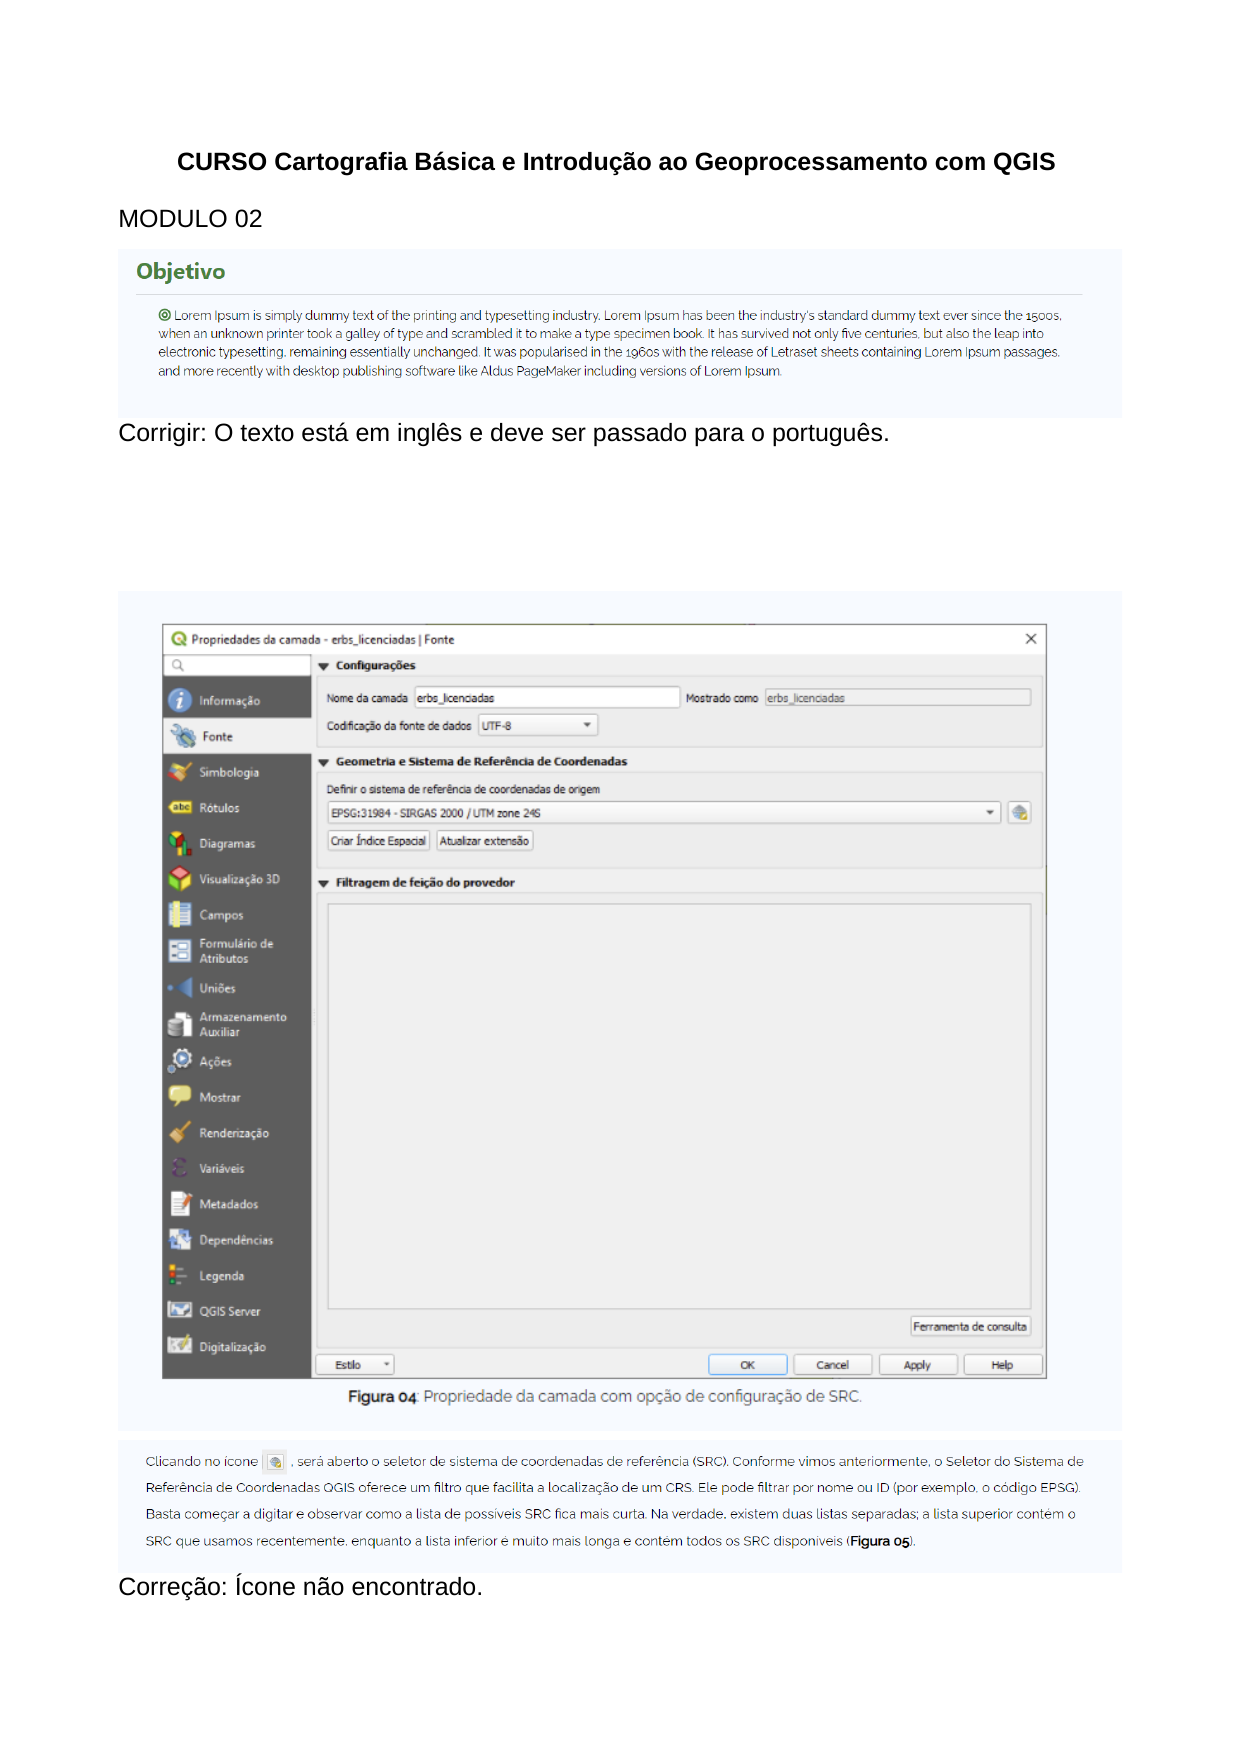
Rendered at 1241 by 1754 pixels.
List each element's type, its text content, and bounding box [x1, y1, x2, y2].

text MODULO 02 [118, 204, 1122, 233]
text Correção: Ícone não encontrado. [118, 1573, 1122, 1601]
text CURSO Cartografia Básica e Introdução ao Geoprocessamento com QGIS [118, 147, 1122, 176]
text Corrigir: O texto está em inglês e deve ser passado para o português. [118, 418, 1122, 447]
picture [118, 249, 1123, 418]
text [118, 233, 1122, 249]
picture [118, 1440, 1123, 1573]
text [118, 1431, 1122, 1440]
picture [118, 591, 1123, 1431]
